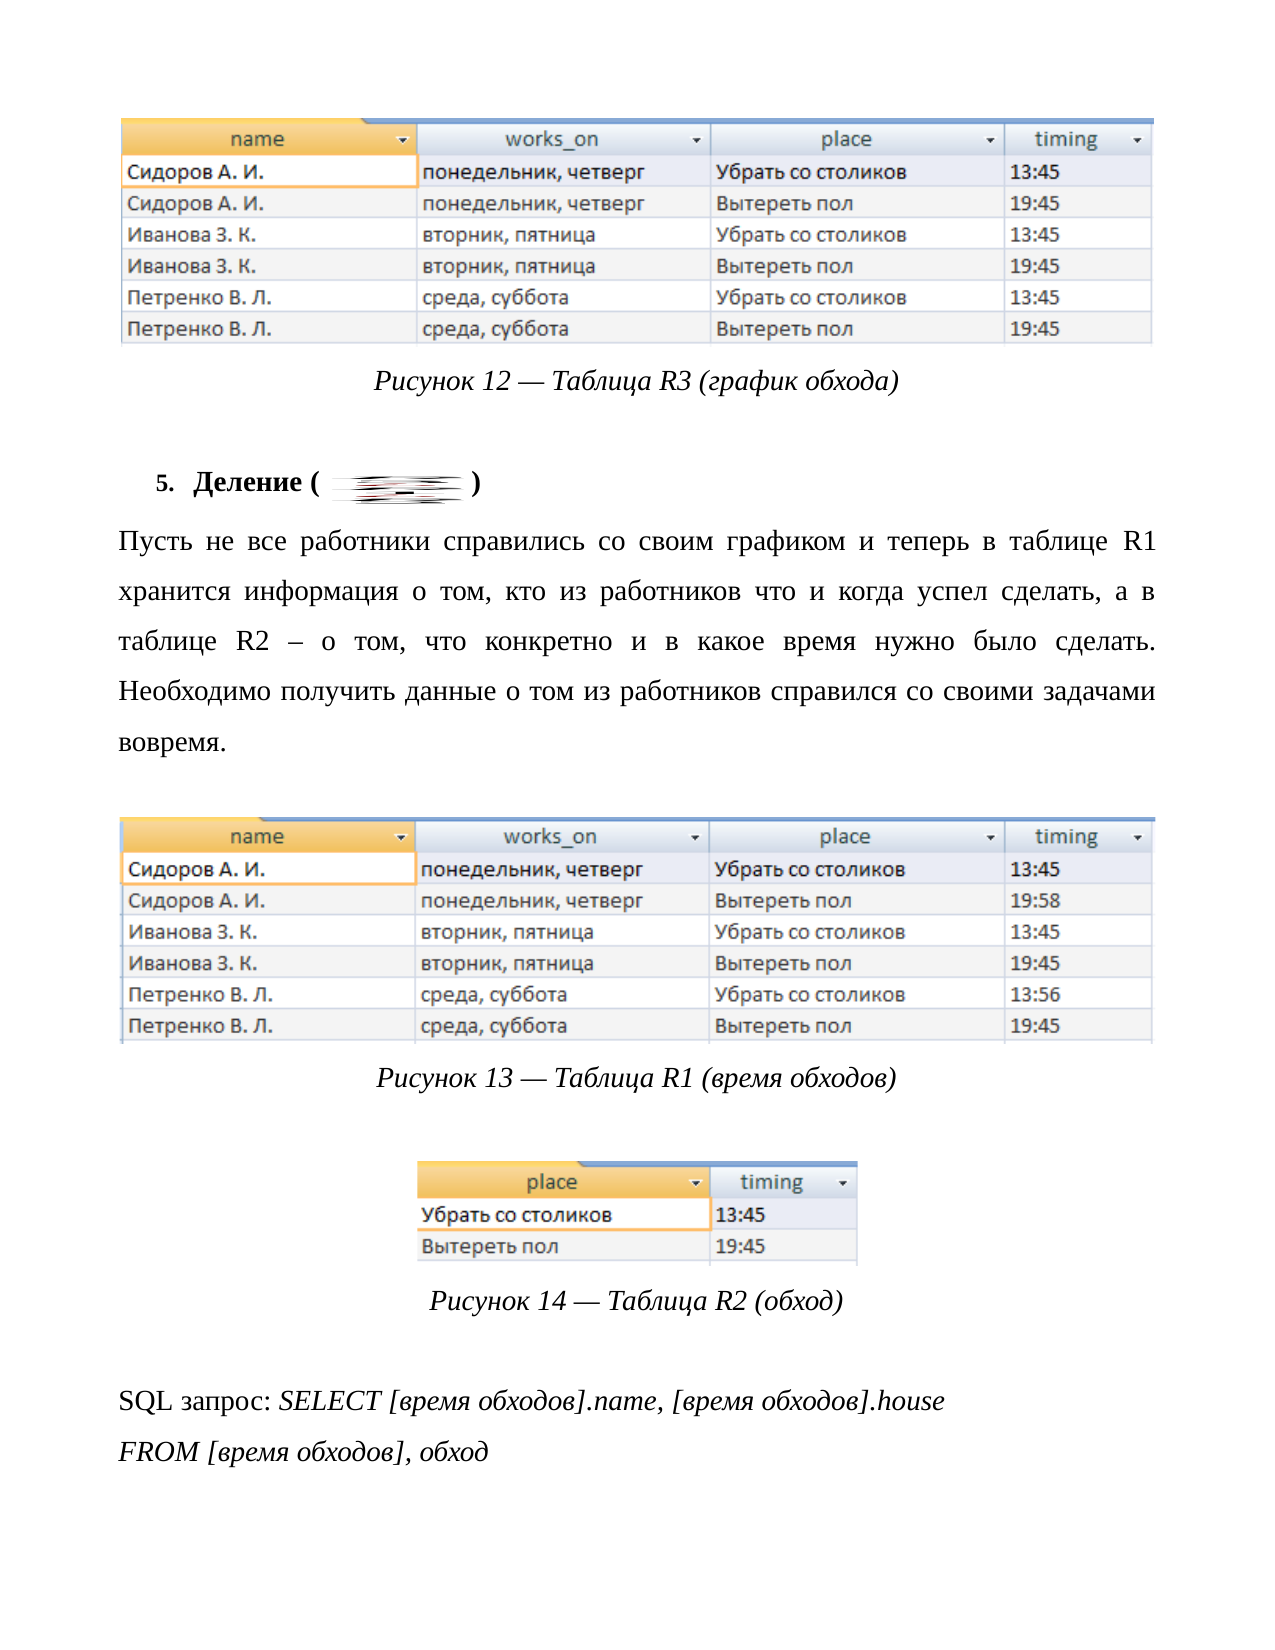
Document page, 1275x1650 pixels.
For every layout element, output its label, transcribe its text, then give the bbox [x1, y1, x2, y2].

text FROM [время обходов], обход [118, 1434, 1157, 1467]
text Рисунок 13 — Таблица R1 (время обходов) [118, 817, 1157, 1094]
text Пусть не все работники справились со своим графиком и теперь в таблице R1 хранится информация о том, кто из работников что и когда успел сделать, а в таблице R2 – о том, что конкретно и в какое время нужно было сделать. Необходимо получить данные о том из работников справился со своими задачами вовремя. [118, 523, 1157, 757]
list Деление () [156, 464, 1157, 506]
text SQL запрос: SELECT [время обходов].name, [время обходов].house [118, 1383, 1157, 1417]
text Рисунок 12 — Таблица R3 (график обхода) [118, 118, 1157, 397]
text Рисунок 14 — Таблица R2 (обход) [118, 1161, 1157, 1316]
